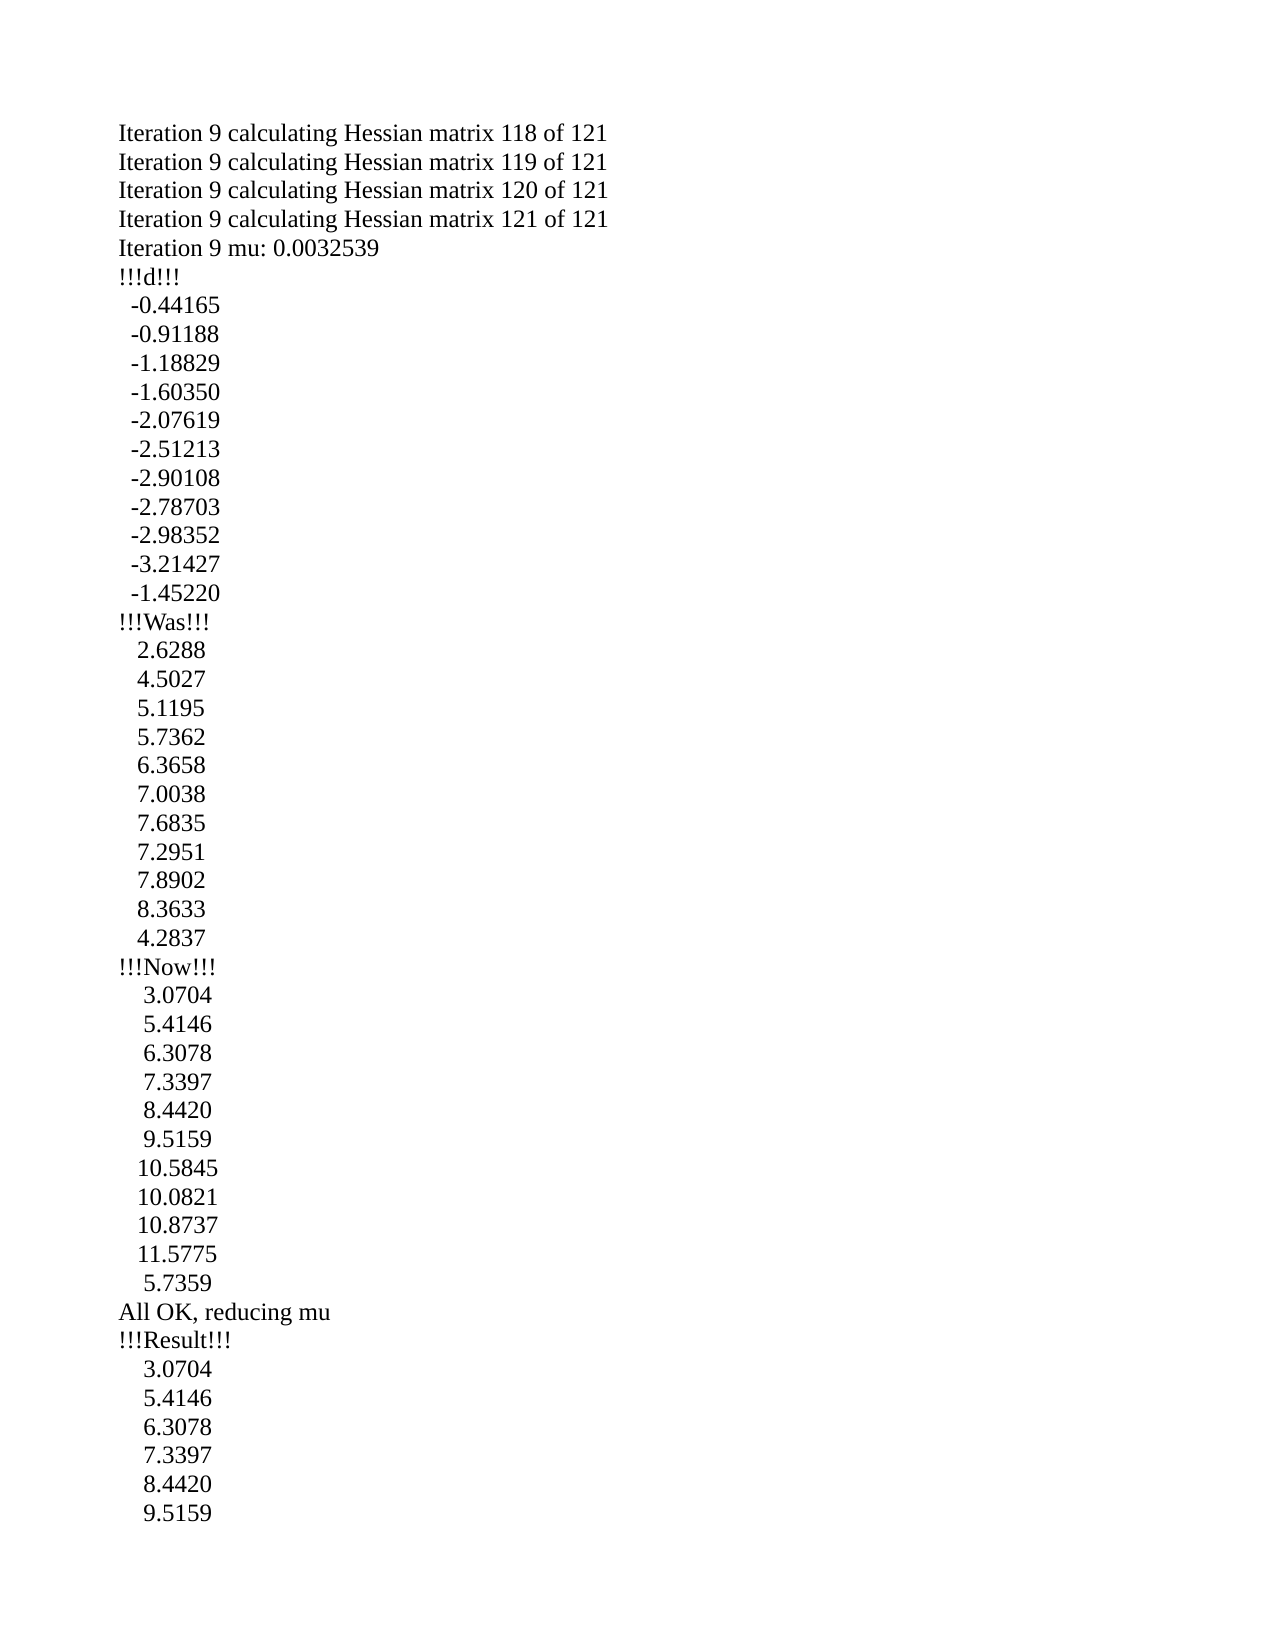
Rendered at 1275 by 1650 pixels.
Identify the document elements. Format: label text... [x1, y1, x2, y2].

text Iteration 9 calculating Hessian matrix 119 of 121 [118, 147, 1157, 176]
text 7.2951 [118, 837, 1157, 866]
text 4.5027 [118, 664, 1157, 693]
text 9.5159 [118, 1498, 1157, 1527]
text -0.91188 [118, 319, 1157, 348]
text Iteration 9 calculating Hessian matrix 121 of 121 [118, 204, 1157, 233]
text -2.51213 [118, 434, 1157, 463]
text 7.6835 [118, 808, 1157, 837]
text 7.0038 [118, 779, 1157, 808]
text 5.7362 [118, 722, 1157, 751]
text 8.3633 [118, 894, 1157, 923]
text 10.0821 [118, 1182, 1157, 1211]
text -2.78703 [118, 492, 1157, 521]
text !!!Result!!! [118, 1326, 1157, 1354]
text -3.21427 [118, 549, 1157, 578]
text 7.8902 [118, 866, 1157, 894]
text 10.5845 [118, 1153, 1157, 1182]
text -1.60350 [118, 377, 1157, 406]
text All OK, reducing mu [118, 1297, 1157, 1326]
text -2.07619 [118, 406, 1157, 434]
text 7.3397 [118, 1441, 1157, 1469]
text Iteration 9 calculating Hessian matrix 120 of 121 [118, 176, 1157, 204]
text 5.1195 [118, 693, 1157, 722]
text !!!Was!!! [118, 607, 1157, 636]
text 2.6288 [118, 636, 1157, 664]
text 8.4420 [118, 1096, 1157, 1124]
text 9.5159 [118, 1124, 1157, 1153]
text -0.44165 [118, 291, 1157, 319]
text !!!d!!! [118, 262, 1157, 291]
text Iteration 9 calculating Hessian matrix 118 of 121 [118, 118, 1157, 147]
text -2.98352 [118, 521, 1157, 549]
text !!!Now!!! [118, 952, 1157, 981]
text 5.4146 [118, 1009, 1157, 1038]
text 5.4146 [118, 1383, 1157, 1412]
text -1.45220 [118, 578, 1157, 607]
text 7.3397 [118, 1067, 1157, 1096]
text 11.5775 [118, 1239, 1157, 1268]
text 6.3078 [118, 1038, 1157, 1067]
text 6.3658 [118, 751, 1157, 779]
text 3.0704 [118, 1354, 1157, 1383]
text 3.0704 [118, 981, 1157, 1009]
text -1.18829 [118, 348, 1157, 377]
text -2.90108 [118, 463, 1157, 492]
text 5.7359 [118, 1268, 1157, 1297]
text 10.8737 [118, 1211, 1157, 1239]
text 6.3078 [118, 1412, 1157, 1441]
text Iteration 9 mu: 0.0032539 [118, 233, 1157, 262]
text 4.2837 [118, 923, 1157, 952]
text 8.4420 [118, 1469, 1157, 1498]
